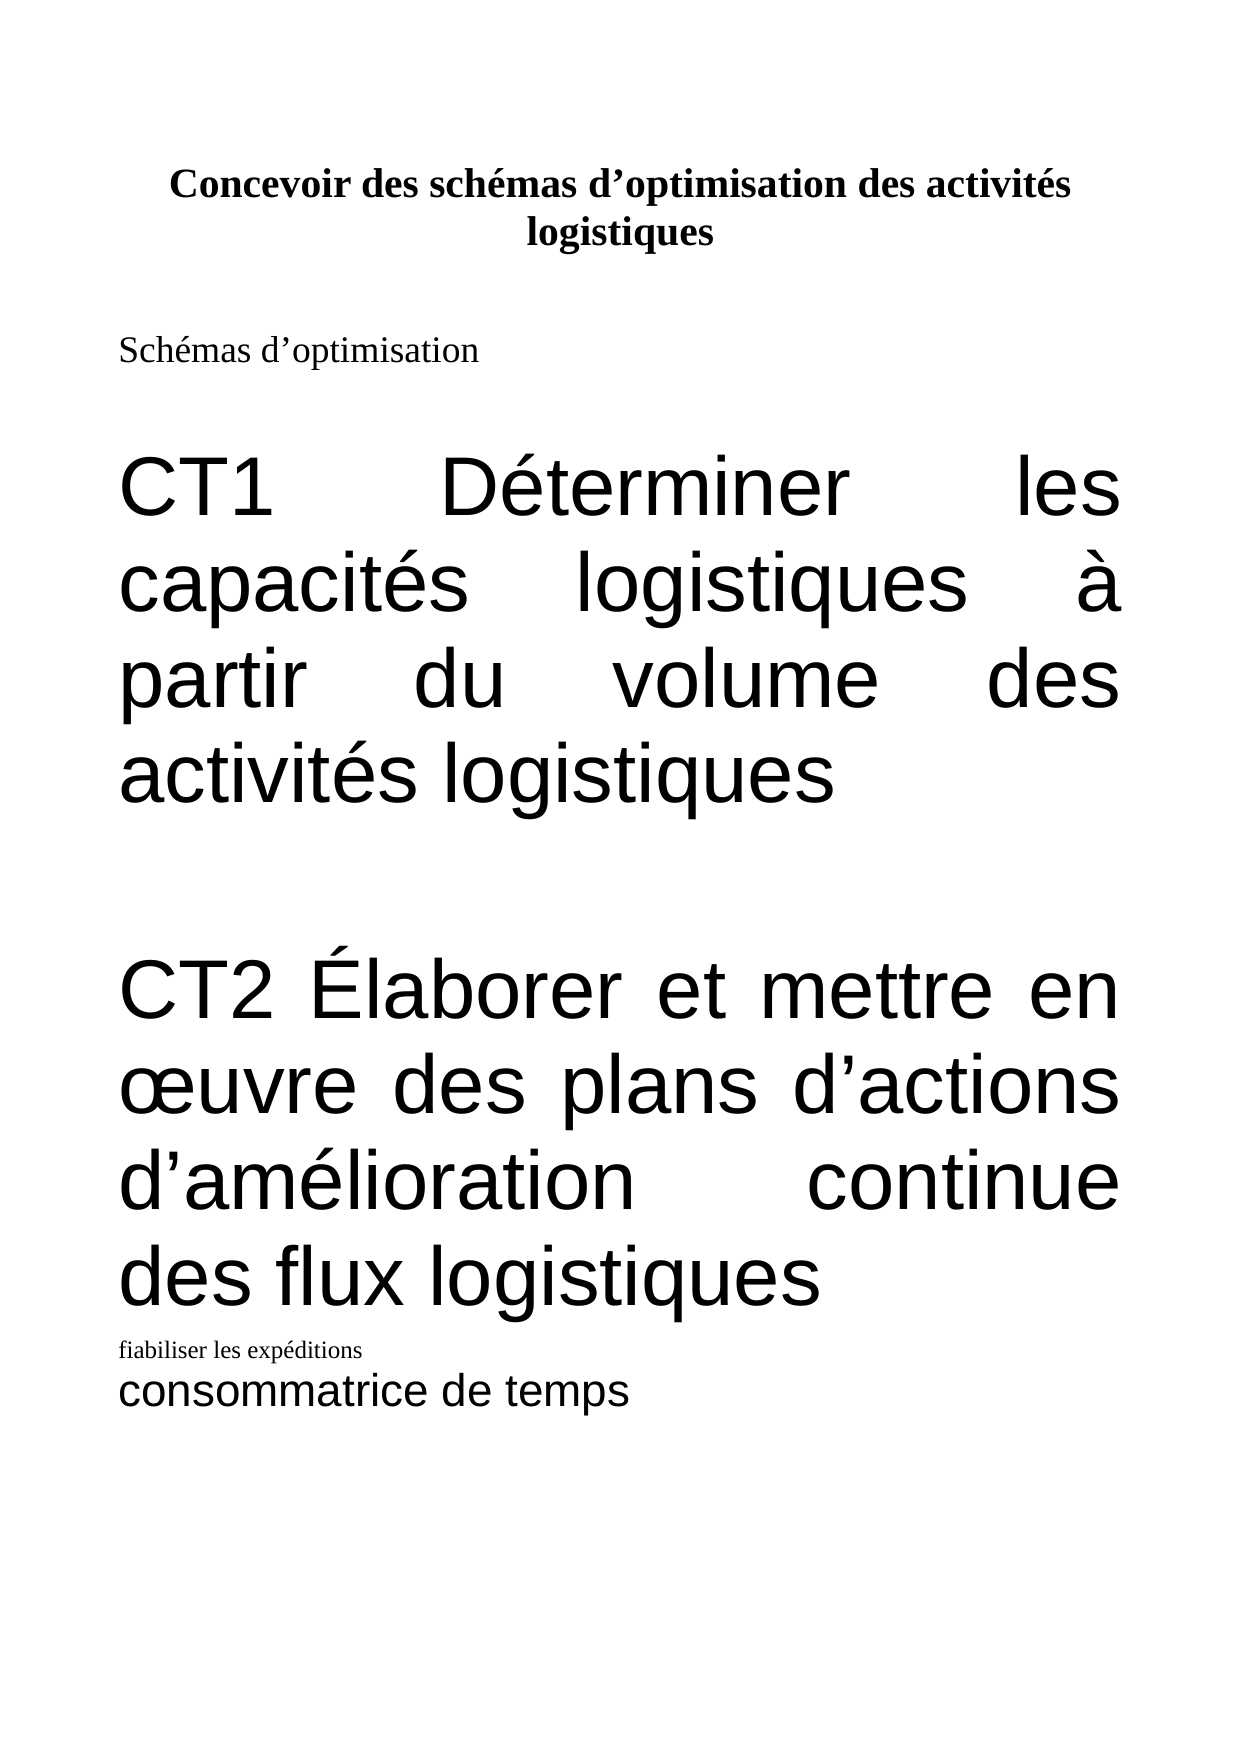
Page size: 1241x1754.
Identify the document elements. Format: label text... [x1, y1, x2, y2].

text fiabiliser les expéditions [118, 1335, 1122, 1364]
text Schémas d’optimisation [118, 327, 1122, 371]
text CT2 Élaborer et mettre en œuvre des plans d’actions d’amélioration continue des flux logistiques [118, 940, 1122, 1323]
text Concevoir des schémas d’optimisation des activités logistiques [118, 159, 1122, 254]
text consommatrice de temps [118, 1364, 1122, 1416]
text CT1 Déterminer les capacités logistiques à partir du volume des activités logistiques [118, 437, 1122, 821]
